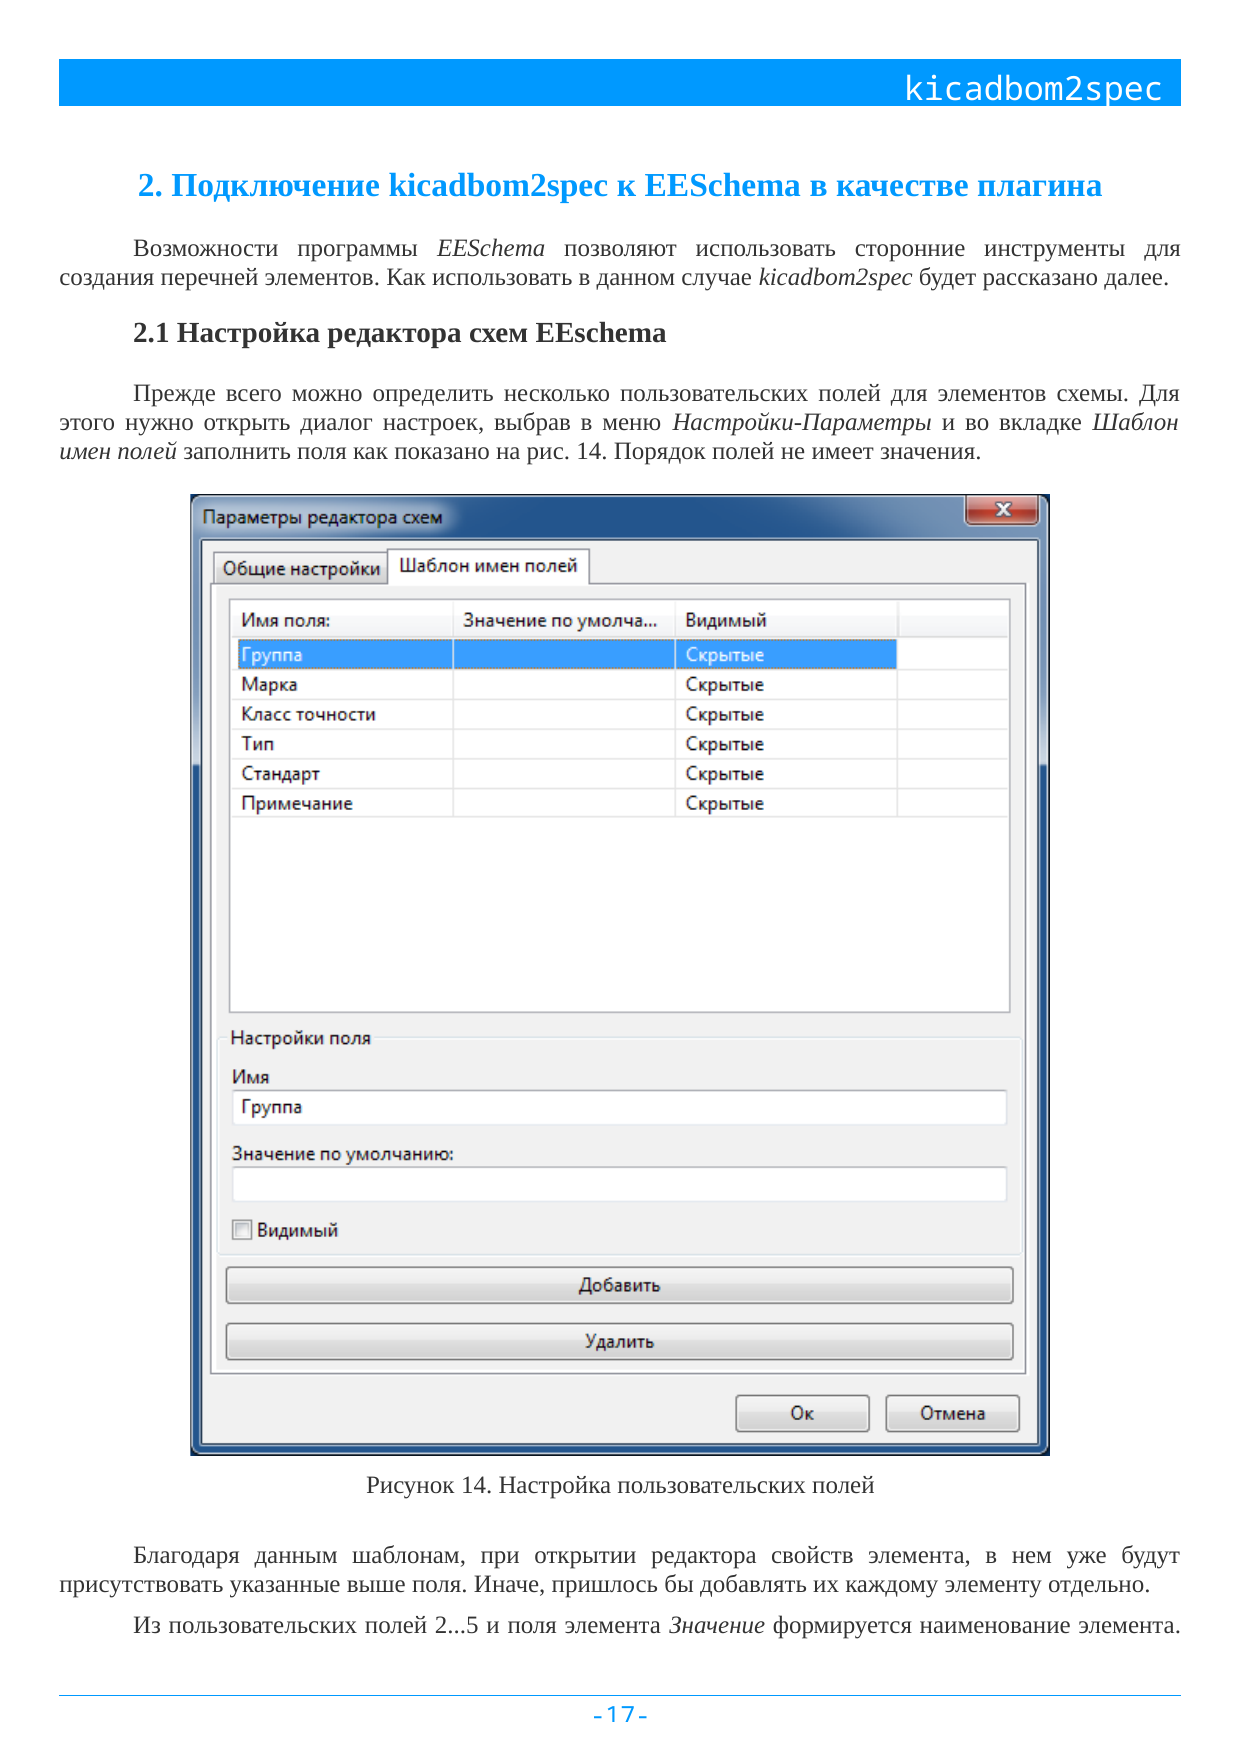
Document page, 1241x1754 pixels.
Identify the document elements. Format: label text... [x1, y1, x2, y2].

text Благодаря данным шаблонам, при открытии редактора свойств элемента, в нем уже будут присутствовать указанные выше поля. Иначе, пришлось бы добавлять их каждому элементу отдельно. [59, 1540, 1181, 1598]
subtitle 2.1 Настройка редактора схем EEschema [133, 315, 1181, 349]
picture [190, 494, 1050, 1456]
subtitle 2. Подключение kicadbom2spec к EESchema в качестве плагина [59, 165, 1181, 204]
text Рисунок 14. Настройка пользовательских полей [148, 495, 1093, 1499]
text Прежде всего можно определить несколько пользовательских полей для элементов схемы. Для этого нужно открыть диалог настроек, выбрав в меню Настройки-Параметры и во вкладке Шаблон имен полей заполнить поля как показано на рис. 14. Порядок полей не имеет значения. [59, 378, 1181, 464]
text Возможности программы EESchema позволяют использовать сторонние инструменты для создания перечней элементов. Как использовать в данном случае kicadbom2spec будет рассказано далее. [59, 233, 1181, 291]
text Из пользовательских полей 2...5 и поля элемента Значение формируется наименование элемента. [59, 1610, 1181, 1639]
